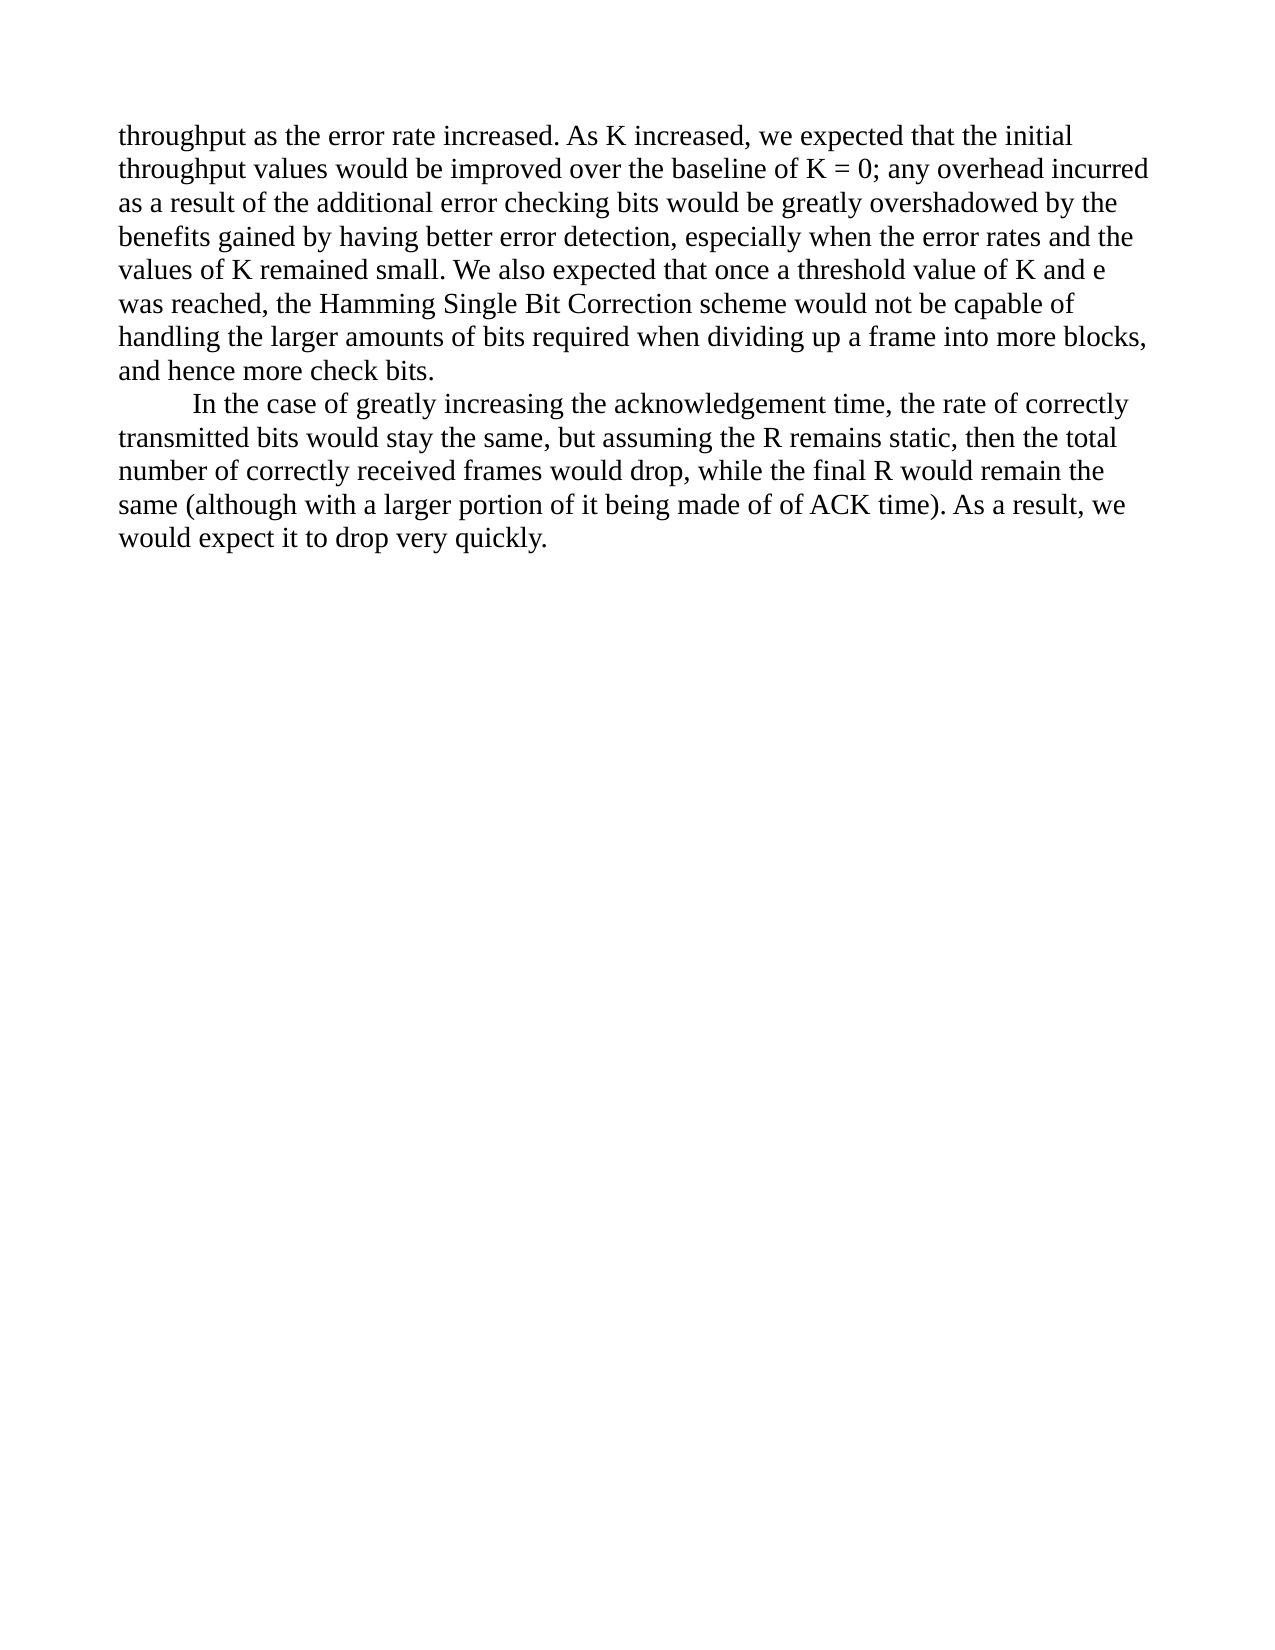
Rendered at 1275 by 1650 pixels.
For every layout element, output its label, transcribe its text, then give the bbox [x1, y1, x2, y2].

text throughput as the error rate increased. As K increased, we expected that the initial throughput values would be improved over the baseline of K = 0; any overhead incurred as a result of the additional error checking bits would be greatly overshadowed by the benefits gained by having better error detection, especially when the error rates and the values of K remained small. We also expected that once a threshold value of K and e was reached, the Hamming Single Bit Correction scheme would not be capable of handling the larger amounts of bits required when dividing up a frame into more blocks, and hence more check bits. [118, 118, 1157, 386]
text In the case of greatly increasing the acknowledgement time, the rate of correctly transmitted bits would stay the same, but assuming the R remains static, then the total number of correctly received frames would drop, while the final R would remain the same (although with a larger portion of it being made of of ACK time). As a result, we would expect it to drop very quickly. [118, 386, 1157, 554]
